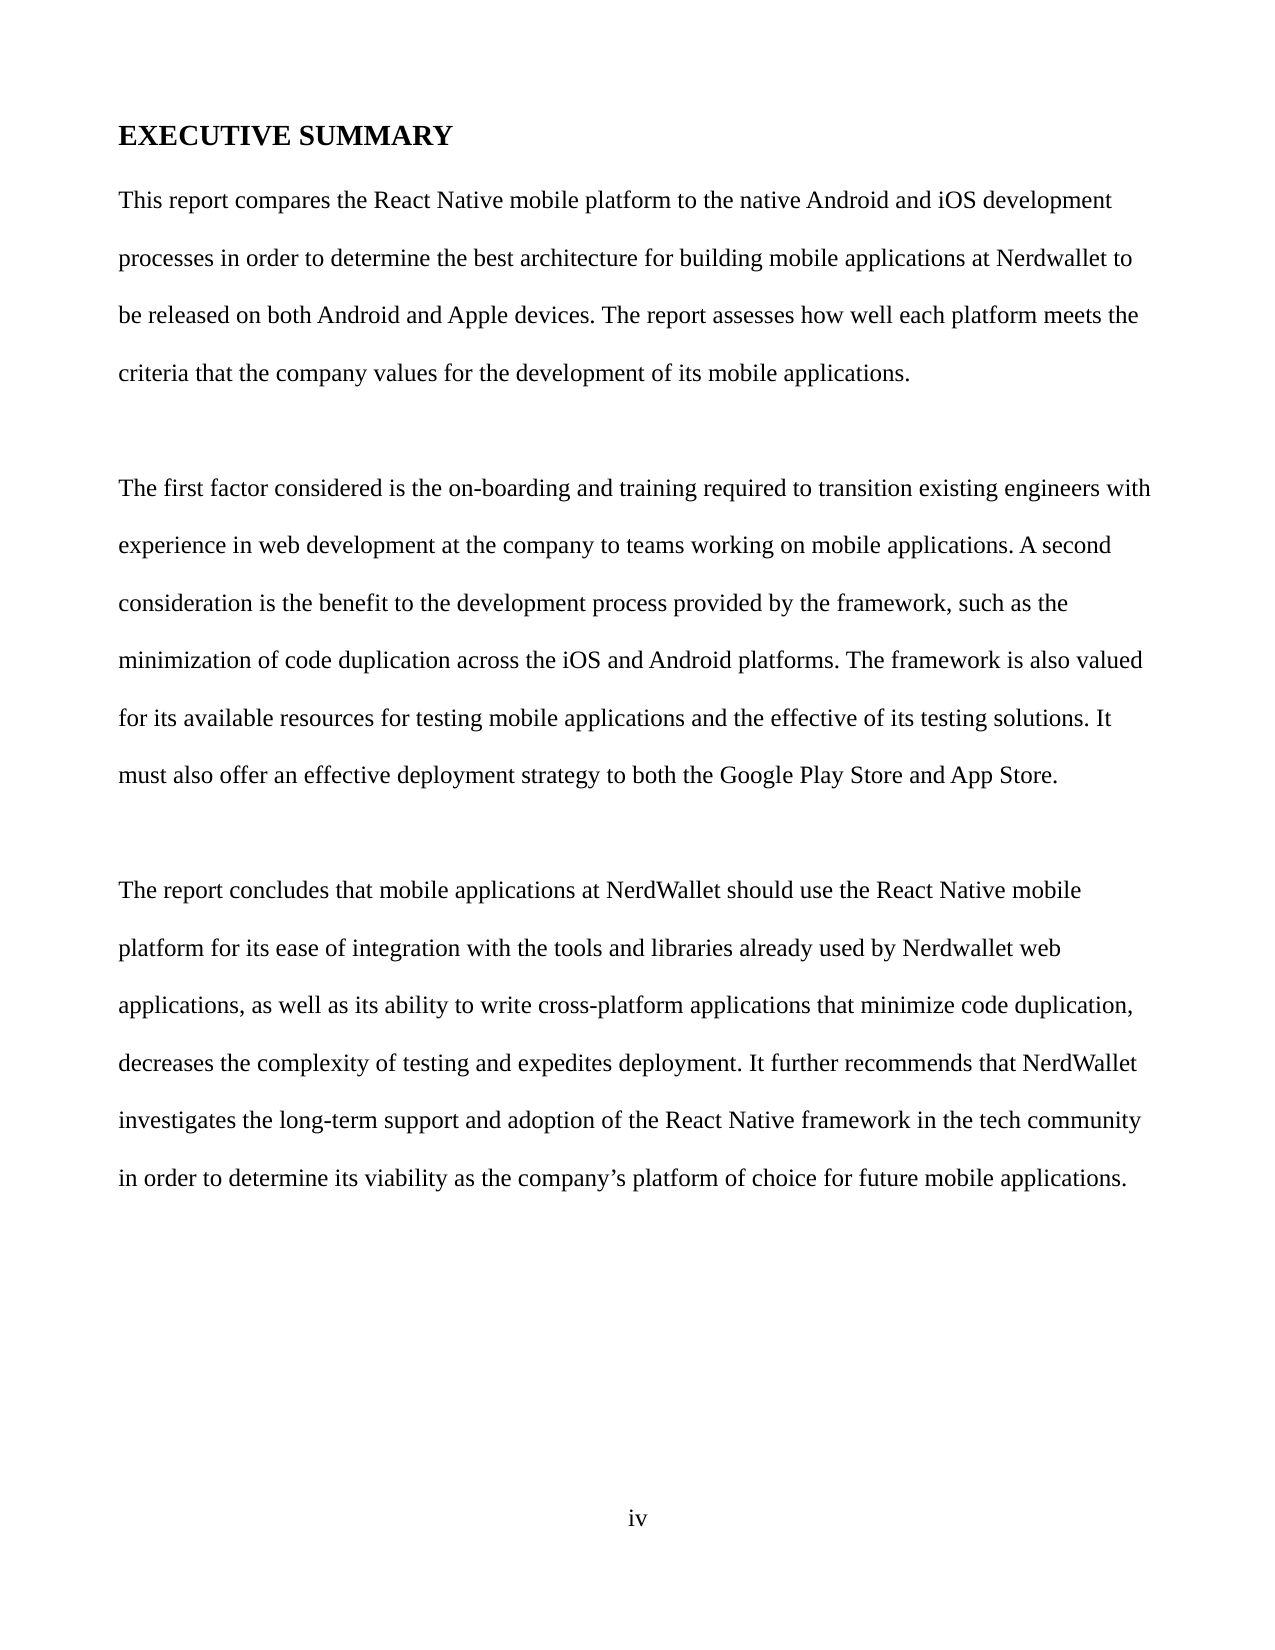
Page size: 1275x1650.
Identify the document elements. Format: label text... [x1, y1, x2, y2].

text This report compares the React Native mobile platform to the native Android and iOS development processes in order to determine the best architecture for building mobile applications at Nerdwallet to be released on both Android and Apple devices. The report assesses how well each platform meets the criteria that the company values for the development of its mobile applications. [118, 185, 1157, 386]
text The first factor considered is the on-boarding and training required to transition existing engineers with experience in web development at the company to teams working on mobile applications. A second consideration is the benefit to the development process provided by the framework, such as the minimization of code duplication across the iOS and Android platforms. The framework is also valued for its available resources for testing mobile applications and the effective of its testing solutions. It must also offer an effective deployment strategy to both the Google Play Store and App Store. [118, 473, 1157, 789]
text EXECUTIVE SUMMARY [118, 118, 1157, 152]
text The report concludes that mobile applications at NerdWallet should use the React Native mobile platform for its ease of integration with the tools and libraries already used by Nerdwallet web applications, as well as its ability to write cross-platform applications that minimize code duplication, decreases the complexity of testing and expedites deployment. It further recommends that NerdWallet investigates the long-term support and adoption of the React Native framework in the tech community in order to determine its viability as the company’s platform of choice for future mobile applications. [118, 875, 1157, 1191]
